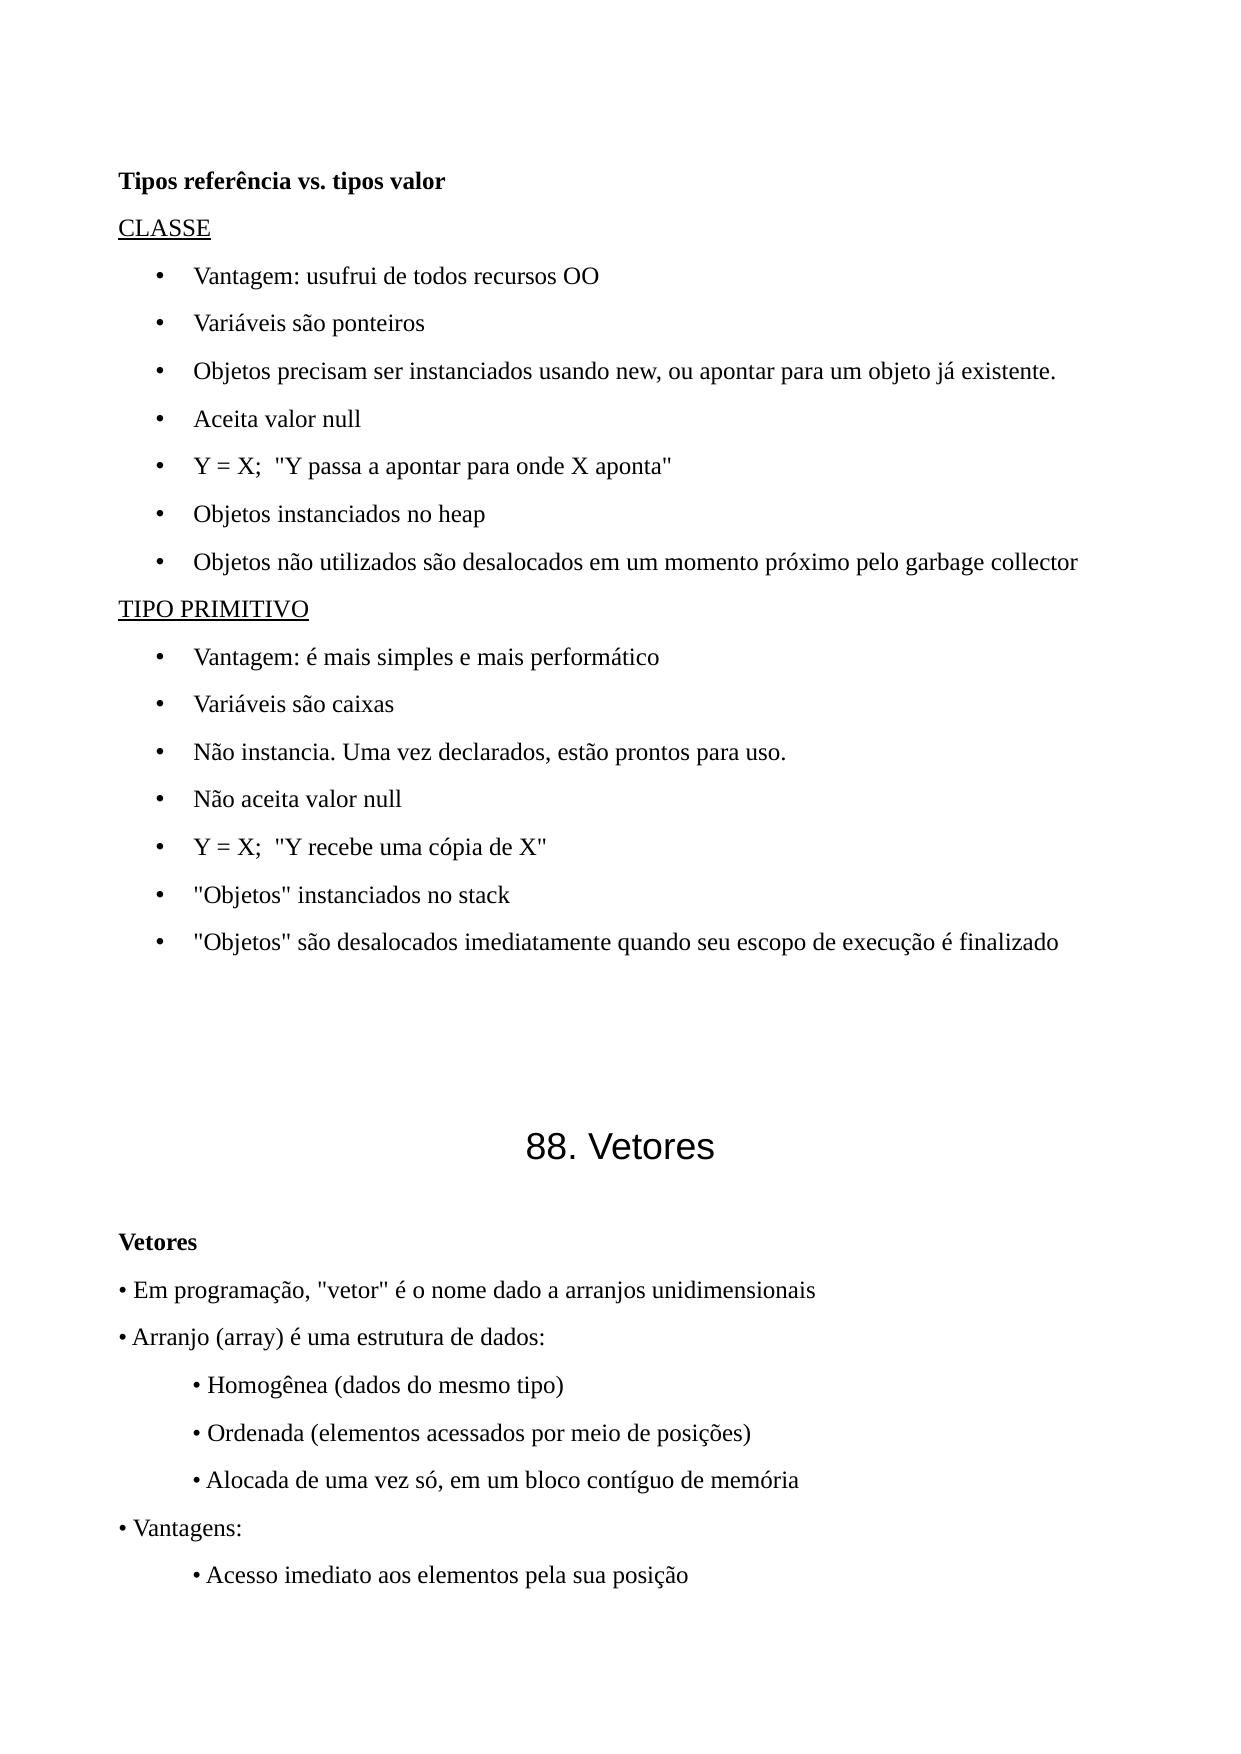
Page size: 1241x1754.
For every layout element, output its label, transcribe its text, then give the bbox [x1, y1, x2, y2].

text • Arranjo (array) é uma estrutura de dados: [118, 1322, 1122, 1351]
text • Vantagens: [118, 1513, 1122, 1542]
text TIPO PRIMITIVO [118, 594, 1122, 623]
text Tipos referência vs. tipos valor [118, 166, 1122, 194]
list Objetos precisam ser instanciados usando new, ou apontar para um objeto já existente. [156, 356, 1122, 385]
list Y = X; "Y passa a apontar para onde X aponta" [156, 451, 1122, 480]
text • Alocada de uma vez só, em um bloco contíguo de memória [118, 1465, 1122, 1494]
text CLASSE [118, 213, 1122, 242]
list Vantagem: é mais simples e mais performático [156, 642, 1122, 671]
text • Ordenada (elementos acessados por meio de posições) [118, 1418, 1122, 1446]
list Aceita valor null [156, 404, 1122, 432]
list Variáveis são ponteiros [156, 308, 1122, 337]
subtitle 88. Vetores [118, 1124, 1122, 1167]
text • Em programação, "vetor" é o nome dado a arranjos unidimensionais [118, 1275, 1122, 1304]
text Vetores [118, 1227, 1122, 1256]
list Não aceita valor null [156, 784, 1122, 813]
list Objetos instanciados no heap [156, 499, 1122, 528]
text • Homogênea (dados do mesmo tipo) [118, 1370, 1122, 1399]
list "Objetos" instanciados no stack [156, 880, 1122, 908]
list Vantagem: usufrui de todos recursos OO [156, 261, 1122, 290]
text • Acesso imediato aos elementos pela sua posição [118, 1561, 1122, 1589]
list Variáveis são caixas [156, 689, 1122, 718]
list "Objetos" são desalocados imediatamente quando seu escopo de execução é finalizado [156, 927, 1122, 956]
list Objetos não utilizados são desalocados em um momento próximo pelo garbage collector [156, 547, 1122, 575]
list Não instancia. Uma vez declarados, estão prontos para uso. [156, 737, 1122, 766]
list Y = X; "Y recebe uma cópia de X" [156, 832, 1122, 861]
